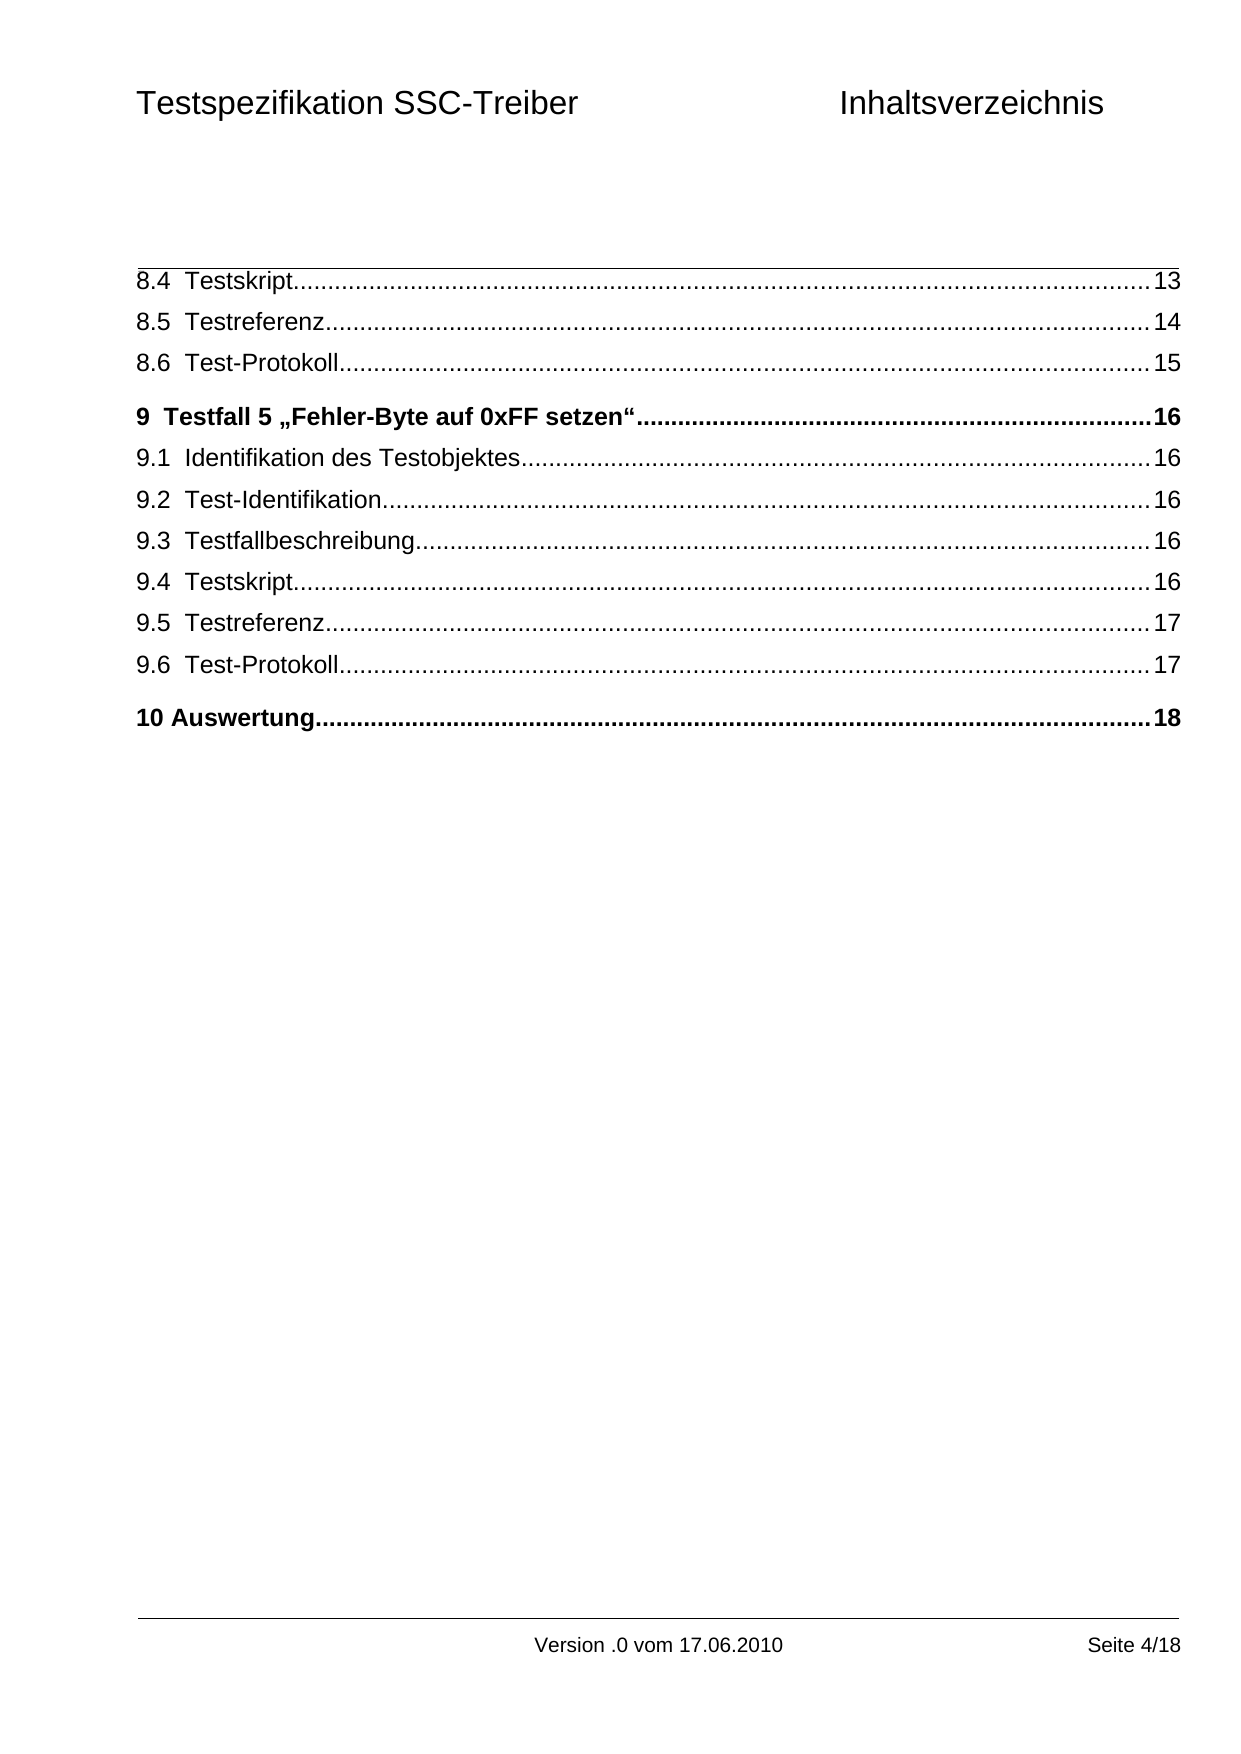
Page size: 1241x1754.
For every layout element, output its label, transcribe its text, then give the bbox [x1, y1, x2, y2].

text 9.2 Test-Identifikation 16 [136, 484, 1181, 513]
text 9.3 Testfallbeschreibung 16 [136, 526, 1181, 554]
text 10 Auswertung 18 [136, 703, 1181, 732]
text 9.4 Testskript 16 [136, 567, 1181, 596]
text 9.6 Test-Protokoll 17 [136, 649, 1181, 678]
text 8.4 Testskript 13 [136, 289, 273, 294]
text 9 Testfall 5 „Fehler-Byte auf 0xFF setzen“ 16 [136, 402, 1181, 431]
text 9.5 Testreferenz 17 [136, 608, 1181, 637]
text 9.1 Identifikation des Testobjektes 16 [136, 443, 1181, 472]
text 8.6 Test-Protokoll 15 [136, 348, 1181, 377]
text 8.5 Testreferenz 14 [136, 307, 1181, 336]
text 8.4 Testskript 13 [275, 289, 1181, 294]
